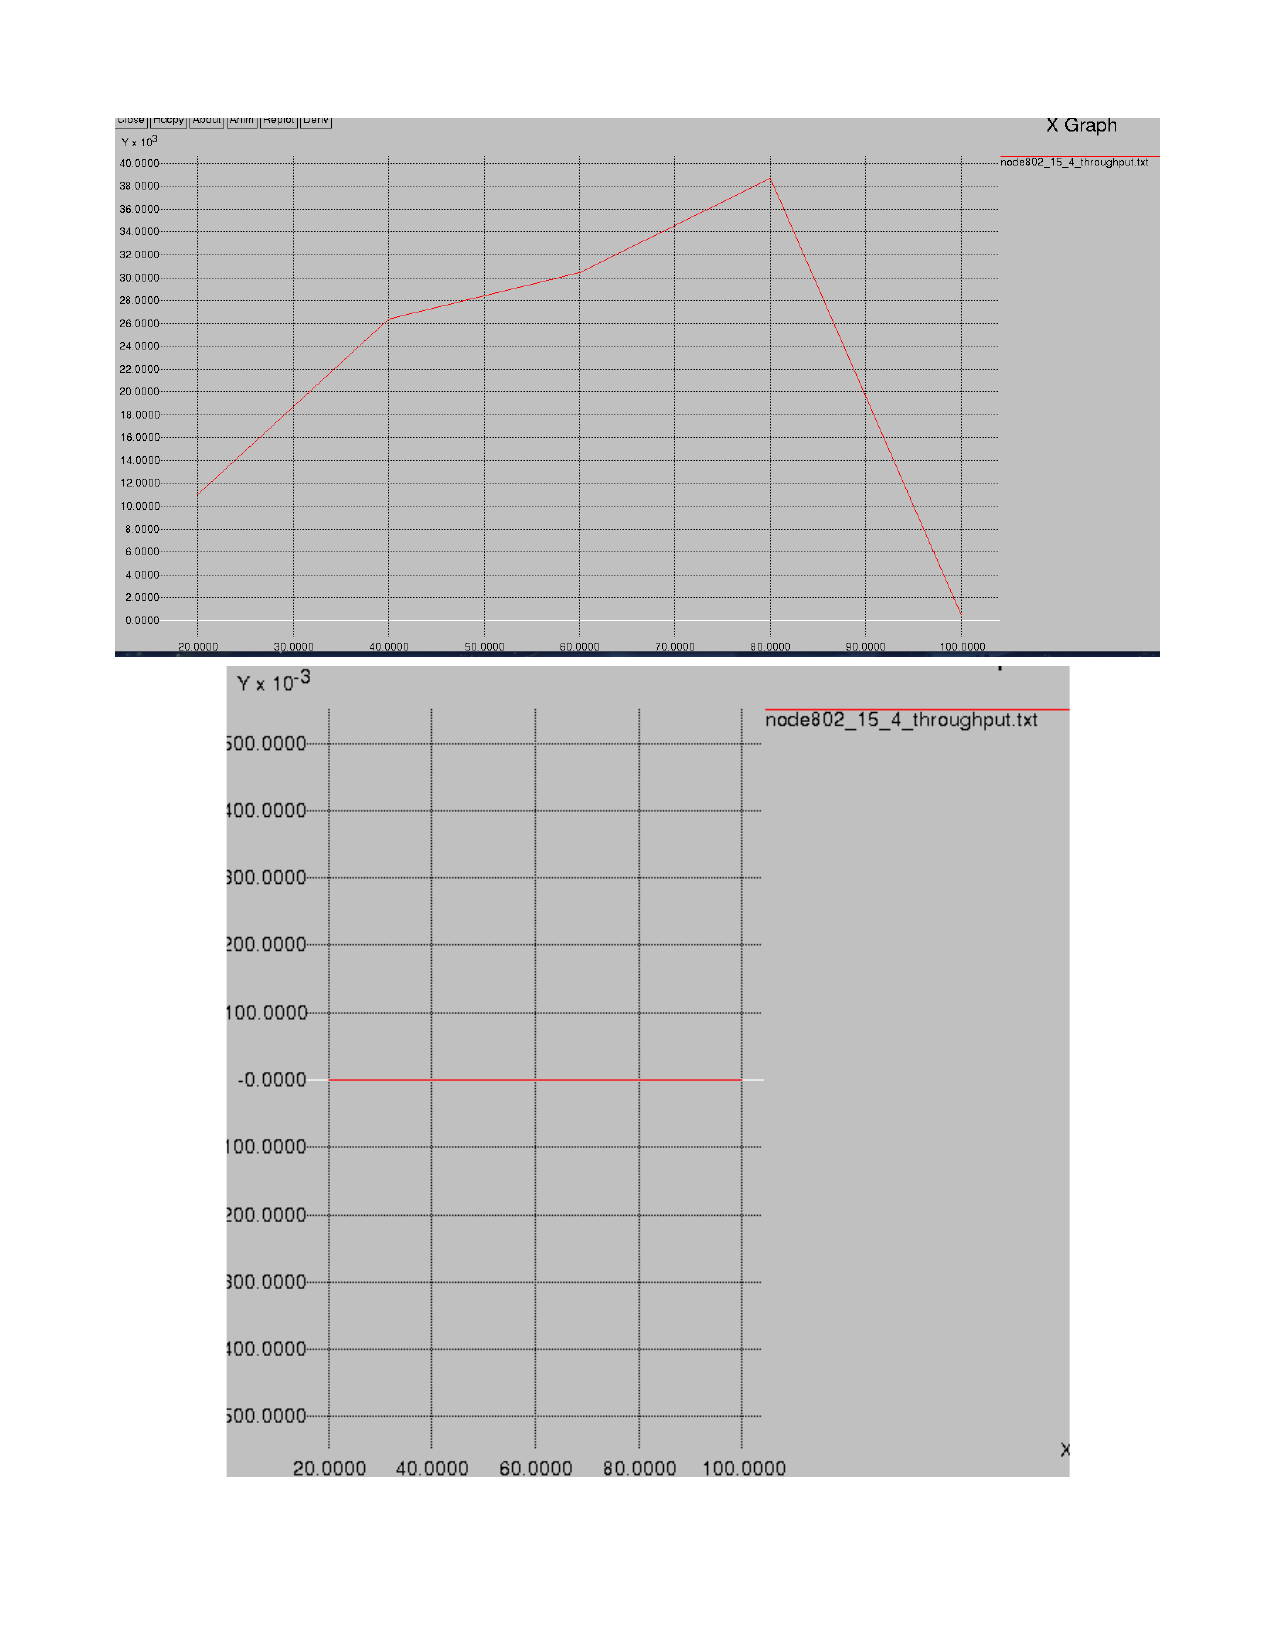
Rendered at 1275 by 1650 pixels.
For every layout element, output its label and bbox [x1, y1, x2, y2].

picture [226, 666, 1070, 1477]
picture [115, 118, 1160, 657]
